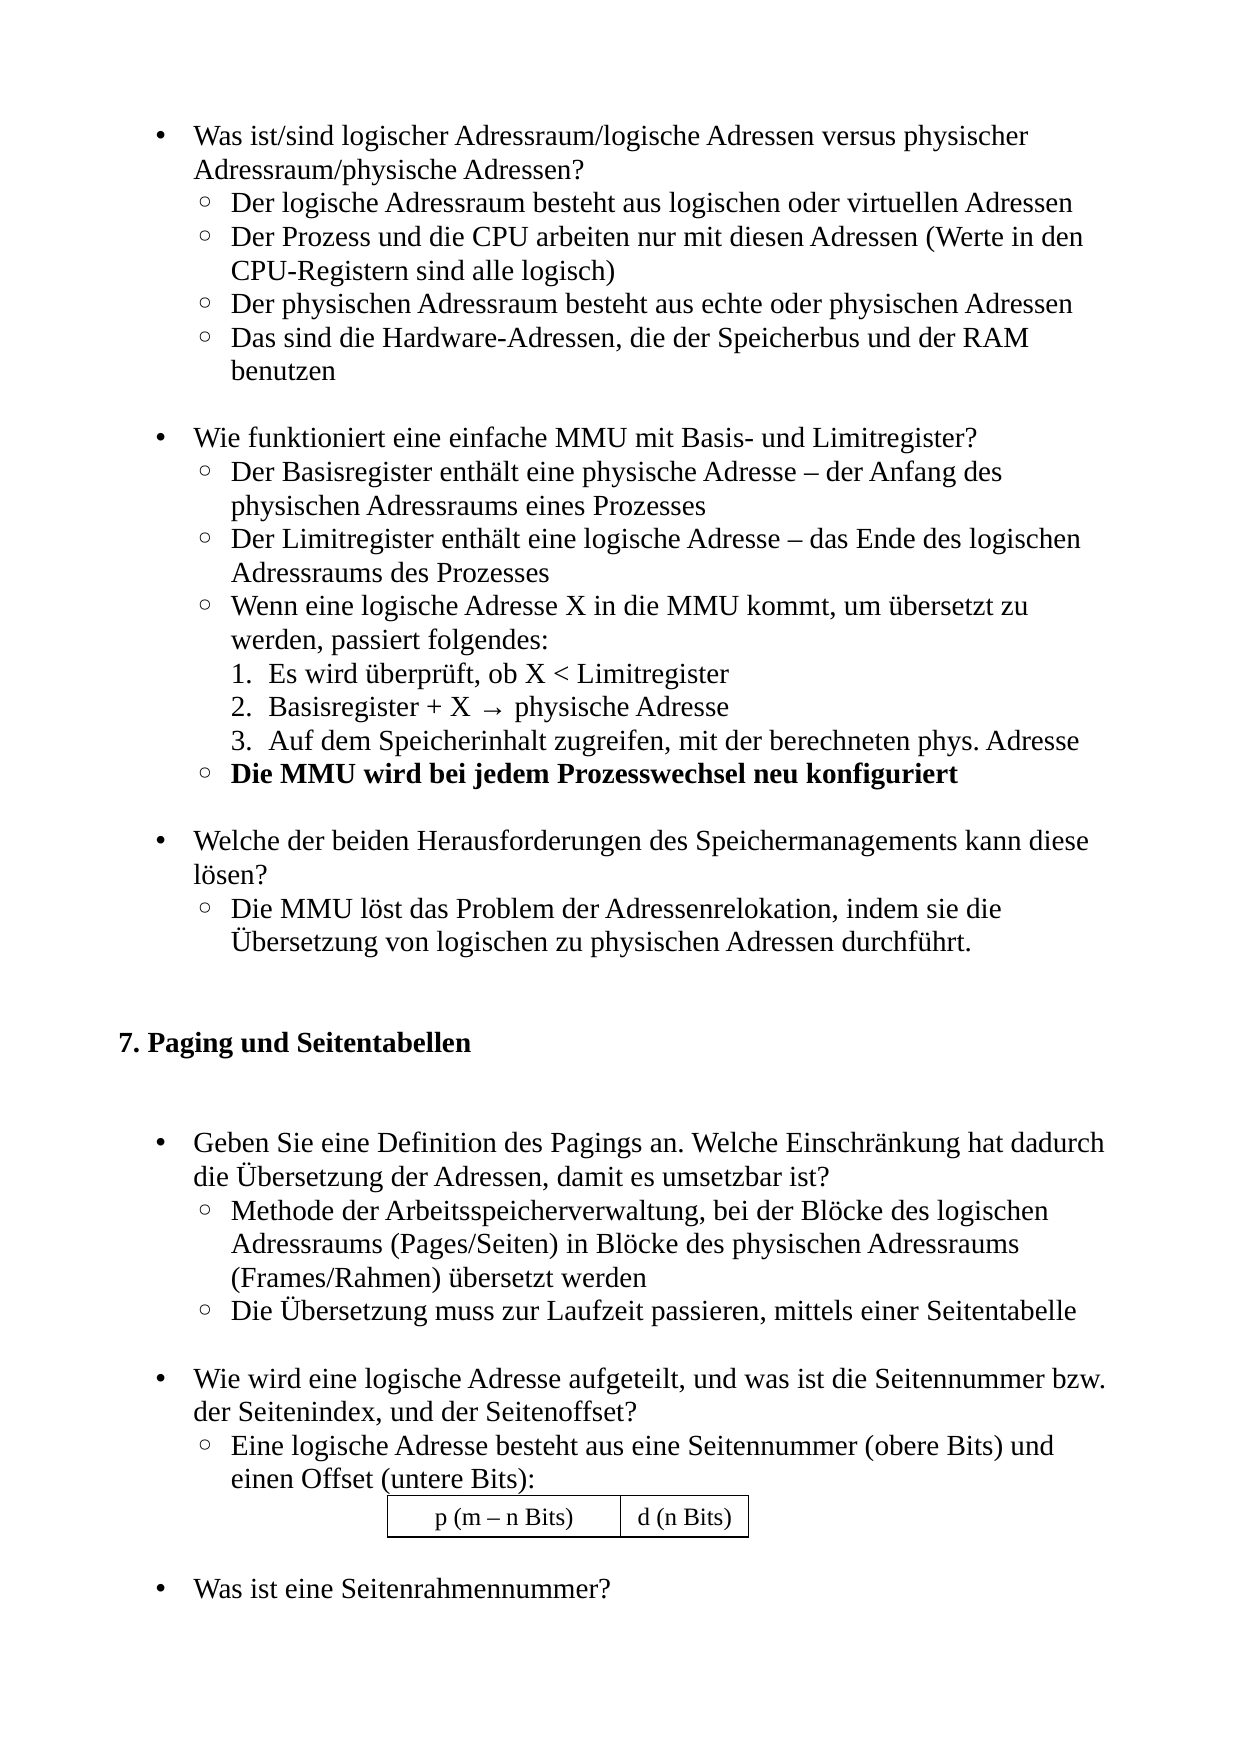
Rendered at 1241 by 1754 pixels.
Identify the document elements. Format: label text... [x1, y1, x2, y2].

list Methode der Arbeitsspeicherverwaltung, bei der Blöcke des logischen Adressraums (Pages/Seiten) in Blöcke des physischen Adressraums (Frames/Rahmen) übersetzt werden [193, 1193, 1122, 1293]
list Welche der beiden Herausforderungen des Speichermanagements kann diese lösen? [156, 823, 1122, 891]
list Der Limitregister enthält eine logische Adresse – das Ende des logischen Adressraums des Prozesses [193, 521, 1122, 588]
list Die MMU löst das Problem der Adressenrelokation, indem sie die Übersetzung von logischen zu physischen Adressen durchführt. [193, 891, 1122, 958]
list Geben Sie eine Definition des Pagings an. Welche Einschränkung hat dadurch die Übersetzung der Adressen, damit es umsetzbar ist? [156, 1126, 1122, 1193]
list Was ist eine Seitenrahmennummer? [156, 1571, 1122, 1604]
list Auf dem Speicherinhalt zugreifen, mit der berechneten phys. Adresse [231, 723, 1122, 756]
list Das sind die Hardware-Adressen, die der Speicherbus und der RAM benutzen [193, 320, 1122, 387]
list Eine logische Adresse besteht aus eine Seitennummer (obere Bits) und einen Offset (untere Bits): [193, 1428, 1122, 1495]
list Der Basisregister enthält eine physische Adresse – der Anfang des physischen Adressraums eines Prozesses [193, 454, 1122, 521]
table_header d (n Bits) [621, 1496, 748, 1536]
list Der Prozess und die CPU arbeiten nur mit diesen Adressen (Werte in den CPU-Registern sind alle logisch) [193, 219, 1122, 286]
list Wenn eine logische Adresse X in die MMU kommt, um übersetzt zu werden, passiert folgendes: [193, 588, 1122, 656]
list Es wird überprüft, ob X < Limitregister [231, 656, 1122, 689]
list Die MMU wird bei jedem Prozesswechsel neu konfiguriert [193, 756, 1122, 790]
list Basisregister + X → physische Adresse [231, 689, 1122, 723]
list Was ist/sind logischer Adressraum/logische Adressen versus physischer Adressraum/physische Adressen? [156, 118, 1122, 185]
list Wie funktioniert eine einfache MMU mit Basis- und Limitregister? [156, 421, 1122, 454]
text  [118, 1092, 1122, 1126]
list Wie wird eine logische Adresse aufgeteilt, und was ist die Seitennummer bzw. der Seitenindex, und der Seitenoffset? [156, 1361, 1122, 1428]
text  [118, 1058, 1122, 1092]
list Der physischen Adressraum besteht aus echte oder physischen Adressen [193, 286, 1122, 320]
list Der logische Adressraum besteht aus logischen oder virtuellen Adressen [193, 185, 1122, 219]
table_header p (m – n Bits) [388, 1496, 620, 1536]
list Die Übersetzung muss zur Laufzeit passieren, mittels einer Seitentabelle [193, 1293, 1122, 1327]
text 7. Paging und Seitentabellen [118, 1025, 1122, 1058]
